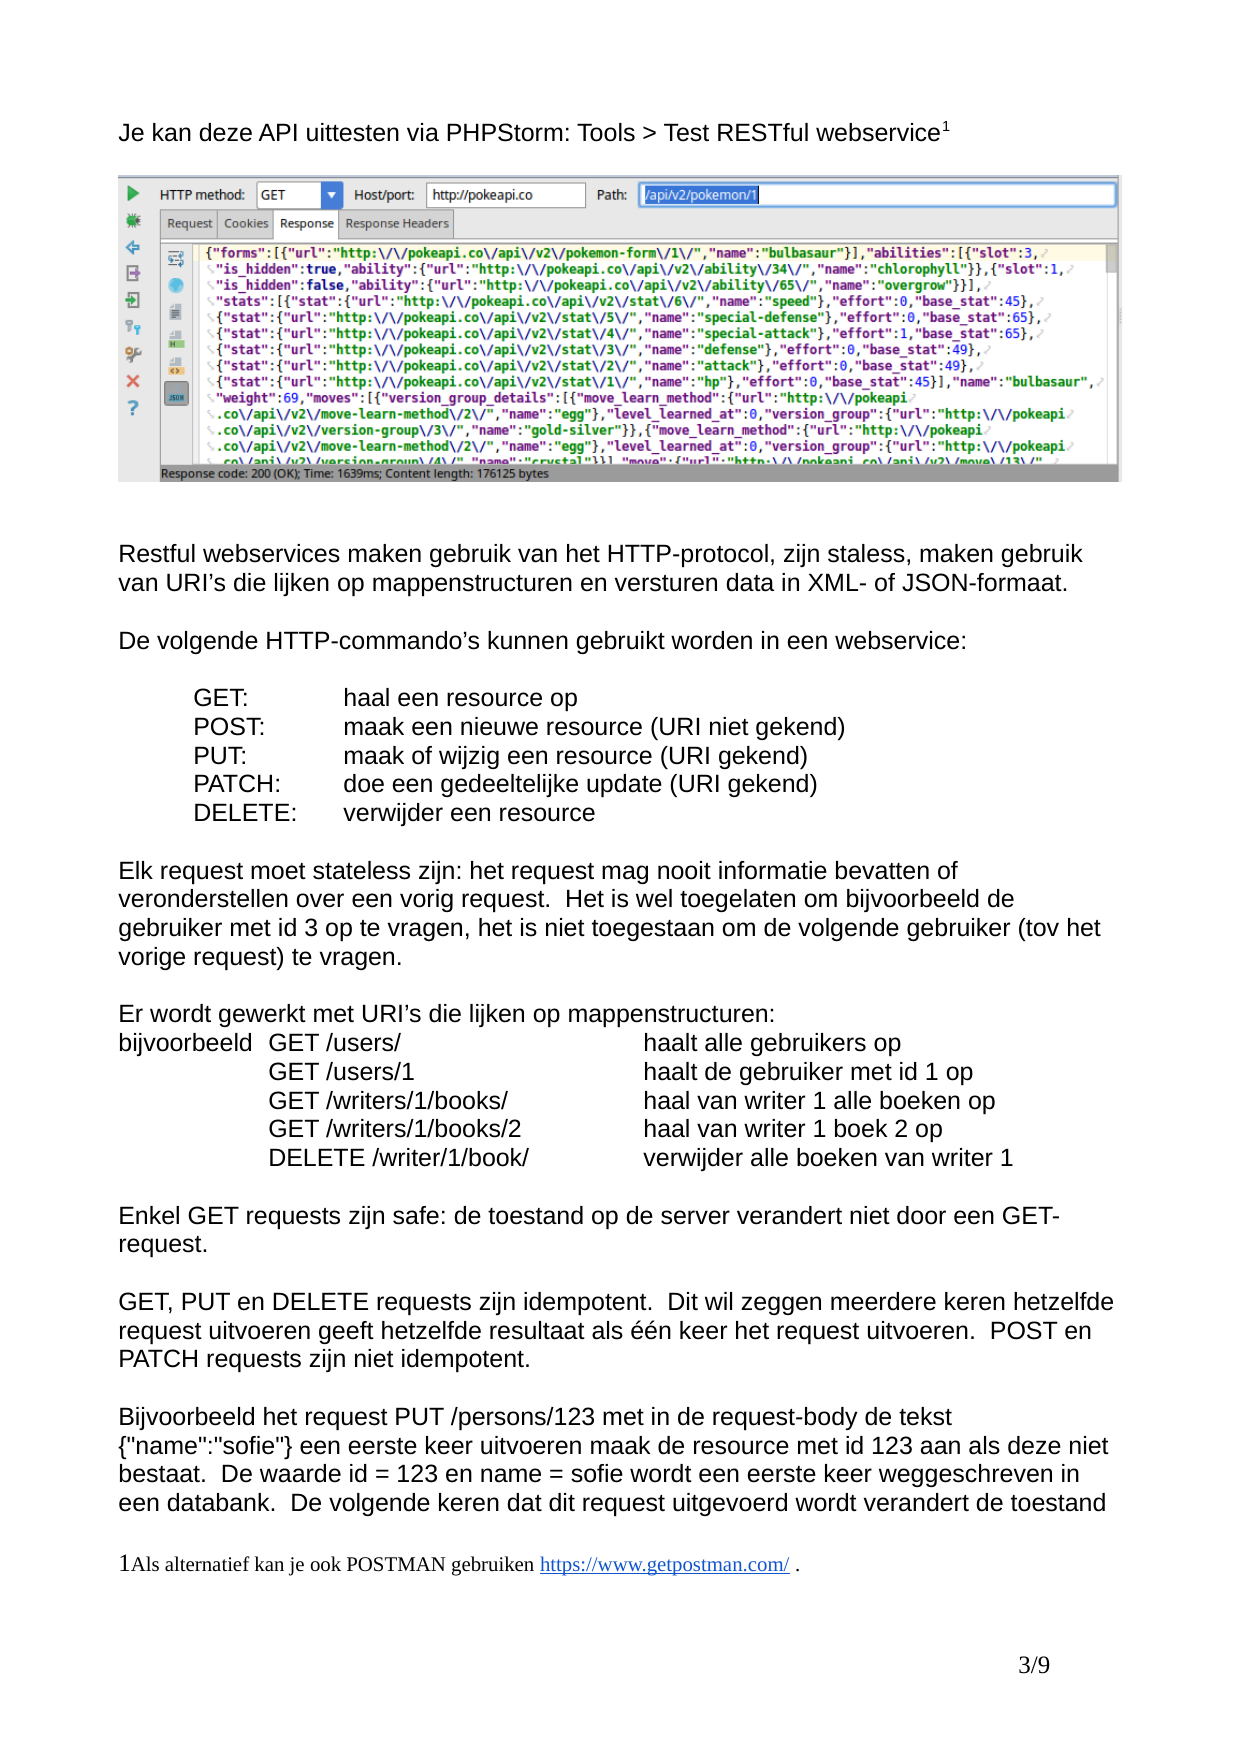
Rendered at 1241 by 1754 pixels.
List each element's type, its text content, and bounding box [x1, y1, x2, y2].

text DELETE /writer/1/book/ verwijder alle boeken van writer 1 [118, 1143, 1122, 1172]
text GET /users/1 haalt de gebruiker met id 1 op [118, 1057, 1122, 1086]
text DELETE: verwijder een resource [118, 798, 1122, 827]
text Bijvoorbeeld het request PUT /persons/123 met in de request-body de tekst {"name":"sofie"} een eerste keer uitvoeren maak de resource met id 123 aan als deze niet bestaat. De waarde id = 123 en name = sofie wordt een eerste keer weggeschreven in een databank. De volgende keren dat dit request uitgevoerd wordt verandert de toestand [118, 1402, 1122, 1517]
text Er wordt gewerkt met URI’s die lijken op mappenstructuren: [118, 999, 1122, 1028]
text De volgende HTTP-commando’s kunnen gebruikt worden in een webservice: [118, 626, 1122, 654]
picture [118, 175, 1123, 482]
text Enkel GET requests zijn safe: de toestand op de server verandert niet door een GET-request. [118, 1201, 1122, 1258]
text PATCH: doe een gedeeltelijke update (URI gekend) [118, 769, 1122, 798]
text GET /writers/1/books/ haal van writer 1 alle boeken op [118, 1086, 1122, 1114]
text POST: maak een nieuwe resource (URI niet gekend) [118, 712, 1122, 741]
text Elk request moet stateless zijn: het request mag nooit informatie bevatten of veronderstellen over een vorig request. Het is wel toegelaten om bijvoorbeeld de gebruiker met id 3 op te vragen, het is niet toegestaan om de volgende gebruiker (tov het vorige request) te vragen. [118, 856, 1122, 971]
text PUT: maak of wijzig een resource (URI gekend) [118, 741, 1122, 769]
text GET, PUT en DELETE requests zijn idempotent. Dit wil zeggen meerdere keren hetzelfde request uitvoeren geeft hetzelfde resultaat als één keer het request uitvoeren. POST en PATCH requests zijn niet idempotent. [118, 1287, 1122, 1373]
text GET: haal een resource op [118, 683, 1122, 712]
text bijvoorbeeld GET /users/ haalt alle gebruikers op [118, 1028, 1122, 1057]
text Je kan deze API uittesten via PHPStorm: Tools > Test RESTful webservice [118, 118, 1122, 147]
text GET /writers/1/books/2 haal van writer 1 boek 2 op [118, 1114, 1122, 1143]
text Als alternatief kan je ook POSTMAN gebruiken https://www.getpostman.com/ . [118, 1548, 1122, 1577]
text Restful webservices maken gebruik van het HTTP-protocol, zijn staless, maken gebruik van URI’s die lijken op mappenstructuren en versturen data in XML- of JSON-formaat. [118, 539, 1122, 597]
